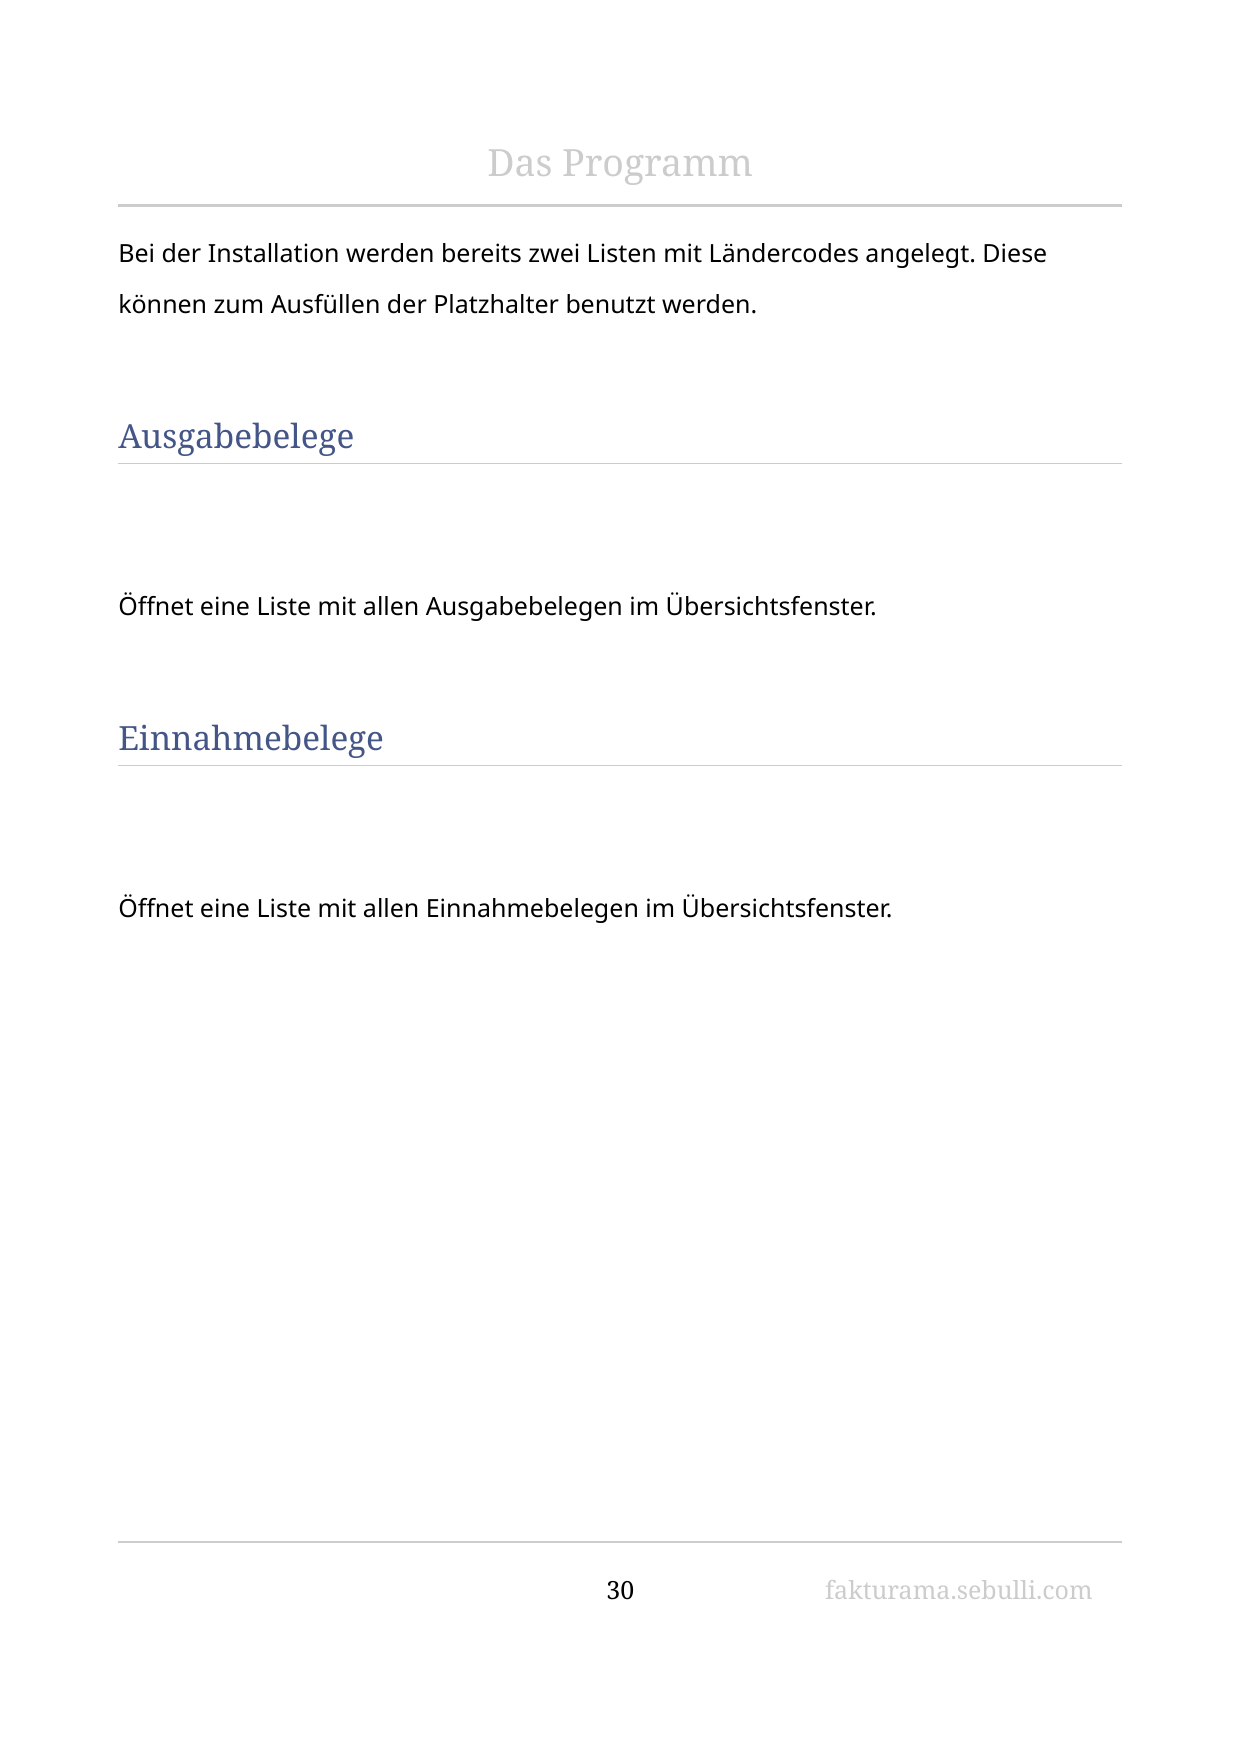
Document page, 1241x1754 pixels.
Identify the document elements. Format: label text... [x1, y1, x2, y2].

text Öffnet eine Liste mit allen Einnahmebelegen im Übersichtsfenster. [118, 890, 1122, 924]
text Öffnet eine Liste mit allen Ausgabebelegen im Übersichtsfenster. [118, 589, 1122, 623]
subtitle Ausgabebelege [118, 413, 1122, 463]
subtitle Einnahmebelege [118, 715, 1122, 765]
text Bei der Installation werden bereits zwei Listen mit Ländercodes angelegt. Diese können zum Ausfüllen der Platzhalter benutzt werden. [118, 236, 1122, 321]
